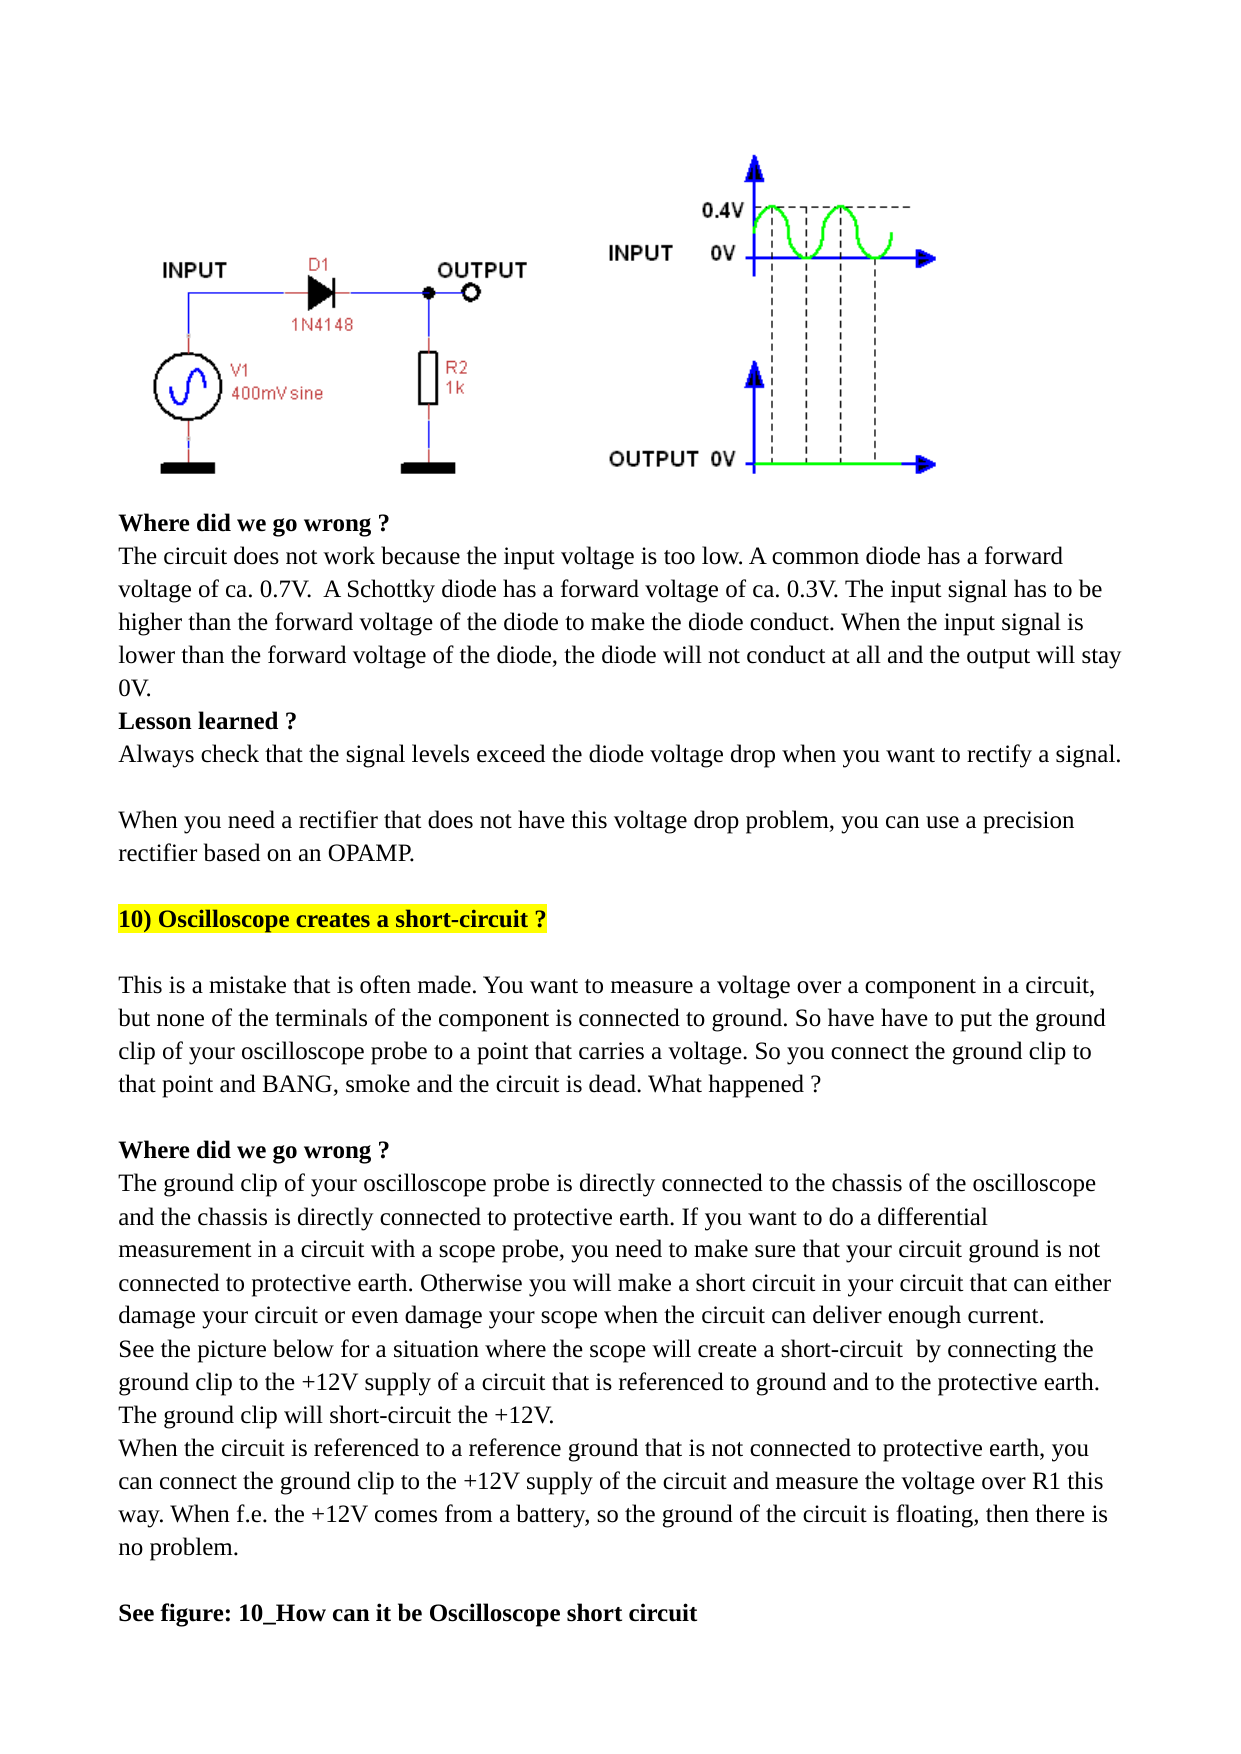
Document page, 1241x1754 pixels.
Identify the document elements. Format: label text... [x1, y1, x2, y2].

picture [118, 118, 986, 504]
text Where did we go wrong ? The circuit does not work because the input voltage is too low. A common diode has a forward voltage of ca. 0.7V. A Schottky diode has a forward voltage of ca. 0.3V. The input signal has to be higher than the forward voltage of the diode to make the diode conduct. When the input signal is lower than the forward voltage of the diode, the diode will not conduct at all and the output will stay 0V. Lesson learned ? Always check that the signal levels exceed the diode voltage drop when you want to rectify a signal. When you need a rectifier that does not have this voltage drop problem, you can use a precision rectifier based on an OPAMP. 10) Oscilloscope creates a short-circuit ? This is a mistake that is often made. You want to measure a voltage over a component in a circuit, but none of the terminals of the component is connected to ground. So have have to put the ground clip of your oscilloscope probe to a point that carries a voltage. So you connect the ground clip to that point and BANG, smoke and the circuit is dead. What happened ? Where did we go wrong ? The ground clip of your oscilloscope probe is directly connected to the chassis of the oscilloscope and the chassis is directly connected to protective earth. If you want to do a differential measurement in a circuit with a scope probe, you need to make sure that your circuit ground is not connected to protective earth. Otherwise you will make a short circuit in your circuit that can either damage your circuit or even damage your scope when the circuit can deliver enough current. See the picture below for a situation where the scope will create a short-circuit by connecting the ground clip to the +12V supply of a circuit that is referenced to ground and to the protective earth. The ground clip will short-circuit the +12V. When the circuit is referenced to a reference ground that is not connected to protective earth, you can connect the ground clip to the +12V supply of the circuit and measure the voltage over R1 this way. When f.e. the +12V comes from a battery, so the ground of the circuit is floating, then there is no problem. See figure: 10_How can it be Oscilloscope short circuit [118, 118, 1122, 1627]
